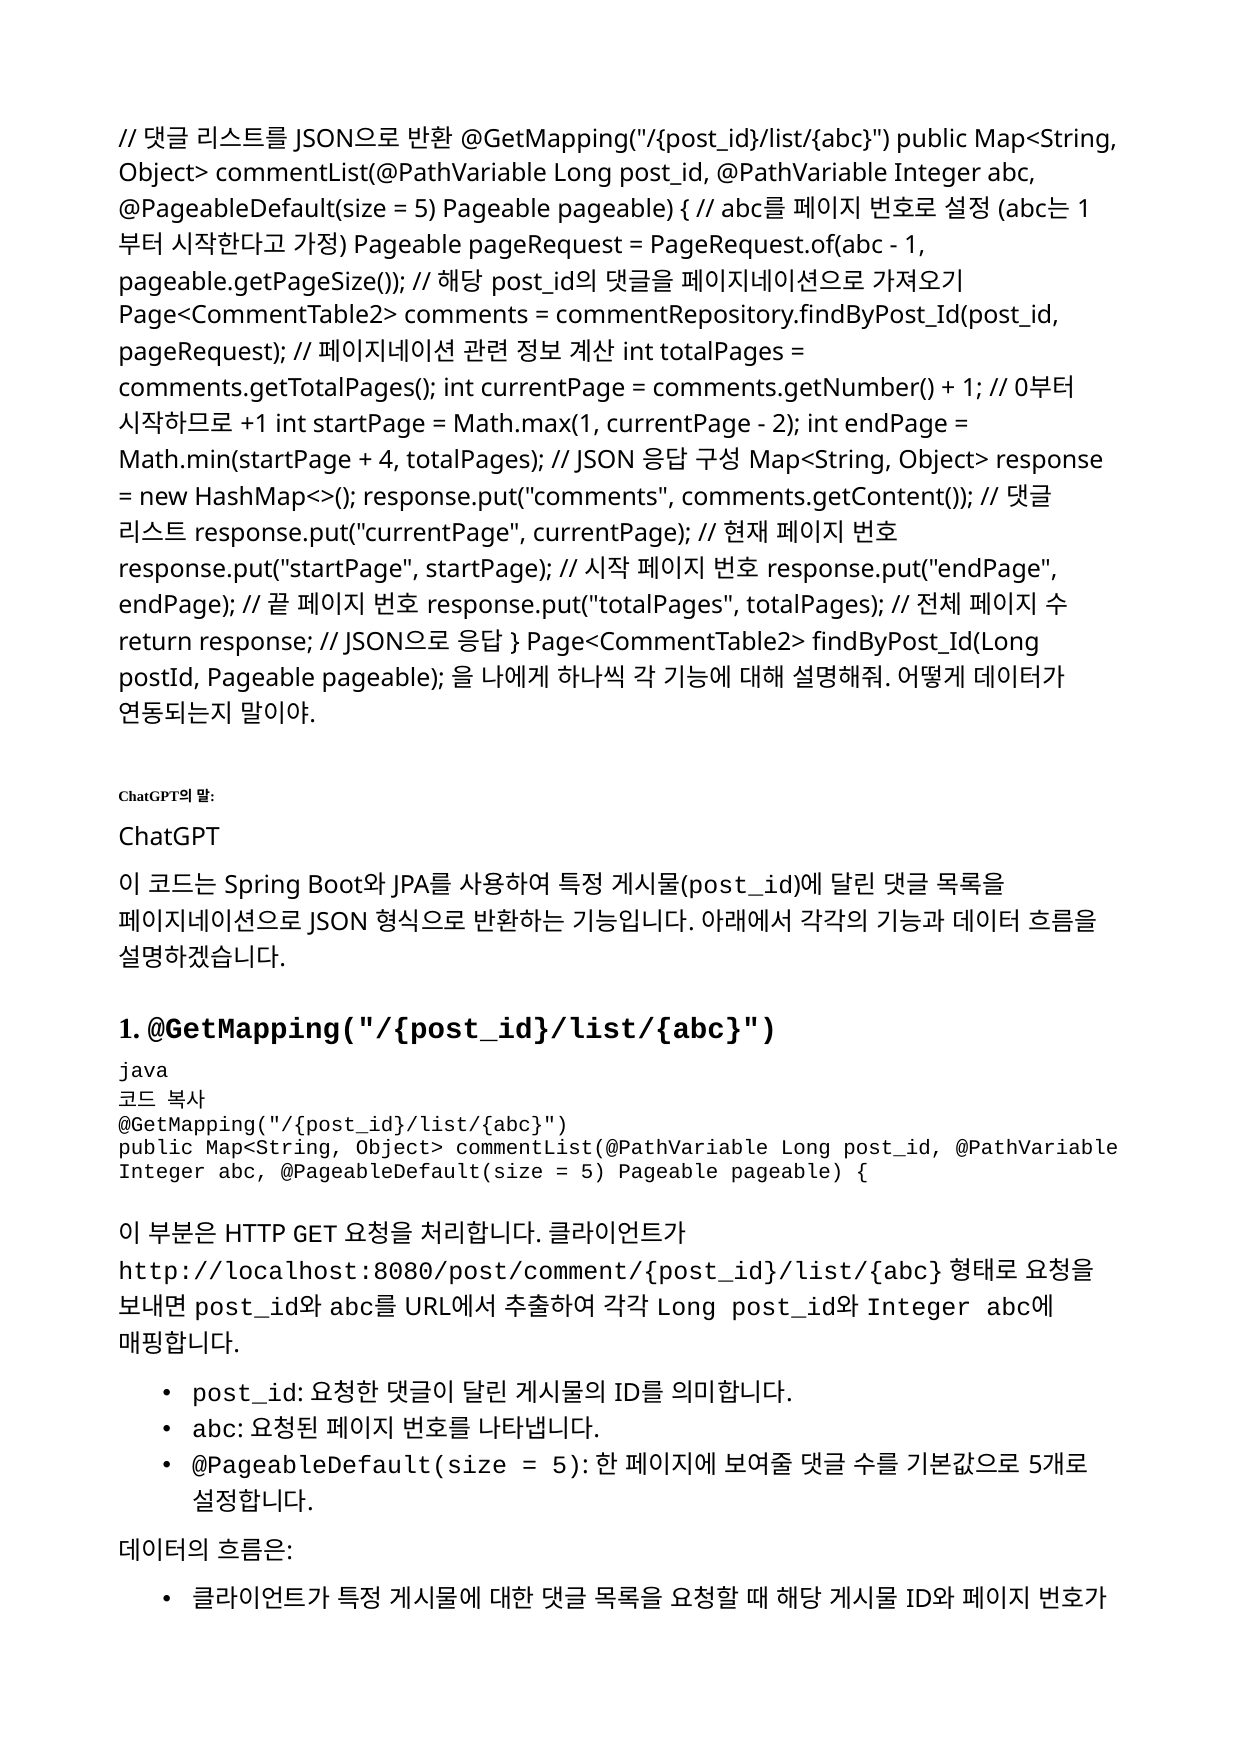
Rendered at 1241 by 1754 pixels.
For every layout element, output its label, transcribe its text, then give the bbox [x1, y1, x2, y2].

text // 댓글 리스트를 JSON으로 반환 @GetMapping("/{post_id}/list/{abc}") public Map<String, Object> commentList(@PathVariable Long post_id, @PathVariable Integer abc, @PageableDefault(size = 5) Pageable pageable) { // abc를 페이지 번호로 설정 (abc는 1부터 시작한다고 가정) Pageable pageRequest = PageRequest.of(abc - 1, pageable.getPageSize()); // 해당 post_id의 댓글을 페이지네이션으로 가져오기 Page<CommentTable2> comments = commentRepository.findByPost_Id(post_id, pageRequest); // 페이지네이션 관련 정보 계산 int totalPages = comments.getTotalPages(); int currentPage = comments.getNumber() + 1; // 0부터 시작하므로 +1 int startPage = Math.max(1, currentPage - 2); int endPage = Math.min(startPage + 4, totalPages); // JSON 응답 구성 Map<String, Object> response = new HashMap<>(); response.put("comments", comments.getContent()); // 댓글 리스트 response.put("currentPage", currentPage); // 현재 페이지 번호 response.put("startPage", startPage); // 시작 페이지 번호 response.put("endPage", endPage); // 끝 페이지 번호 response.put("totalPages", totalPages); // 전체 페이지 수 return response; // JSON으로 응답 } Page<CommentTable2> findByPost_Id(Long postId, Pageable pageable); 을 나에게 하나씩 각 기능에 대해 설명해줘. 어떻게 데이터가 연동되는지 말이야. [118, 118, 1122, 730]
text public Map<String, Object> commentList(@PathVariable Long post_id, @PathVariable Integer abc, @PageableDefault(size = 5) Pageable pageable) { [118, 1137, 1122, 1184]
text 이 코드는 Spring Boot와 JPA를 사용하여 특정 게시물(post_id)에 달린 댓글 목록을 페이지네이션으로 JSON 형식으로 반환하는 기능입니다. 아래에서 각각의 기능과 데이터 흐름을 설명하겠습니다. [118, 865, 1122, 974]
list @PageableDefault(size = 5): 한 페이지에 보여줄 댓글 수를 기본값으로 5개로 설정합니다. [162, 1445, 1122, 1518]
text 코드 복사 [118, 1083, 1122, 1113]
subtitle 1. @GetMapping("/{post_id}/list/{abc}") [118, 1011, 1122, 1047]
text 데이터의 흐름은: [118, 1530, 1122, 1566]
list 클라이언트가 특정 게시물에 대한 댓글 목록을 요청할 때 해당 게시물 ID와 페이지 번호가 [162, 1579, 1122, 1615]
subtitle ChatGPT의 말: [118, 784, 1122, 806]
list abc: 요청된 페이지 번호를 나타냅니다. [162, 1408, 1122, 1445]
list post_id: 요청한 댓글이 달린 게시물의 ID를 의미합니다. [162, 1372, 1122, 1408]
text @GetMapping("/{post_id}/list/{abc}") [118, 1113, 1122, 1137]
text java [118, 1060, 1122, 1083]
text ChatGPT [118, 818, 1122, 852]
text 이 부분은 HTTP GET 요청을 처리합니다. 클라이언트가 http://localhost:8080/post/comment/{post_id}/list/{abc} 형태로 요청을 보내면 post_id와 abc를 URL에서 추출하여 각각 Long post_id와 Integer abc에 매핑합니다. [118, 1214, 1122, 1359]
